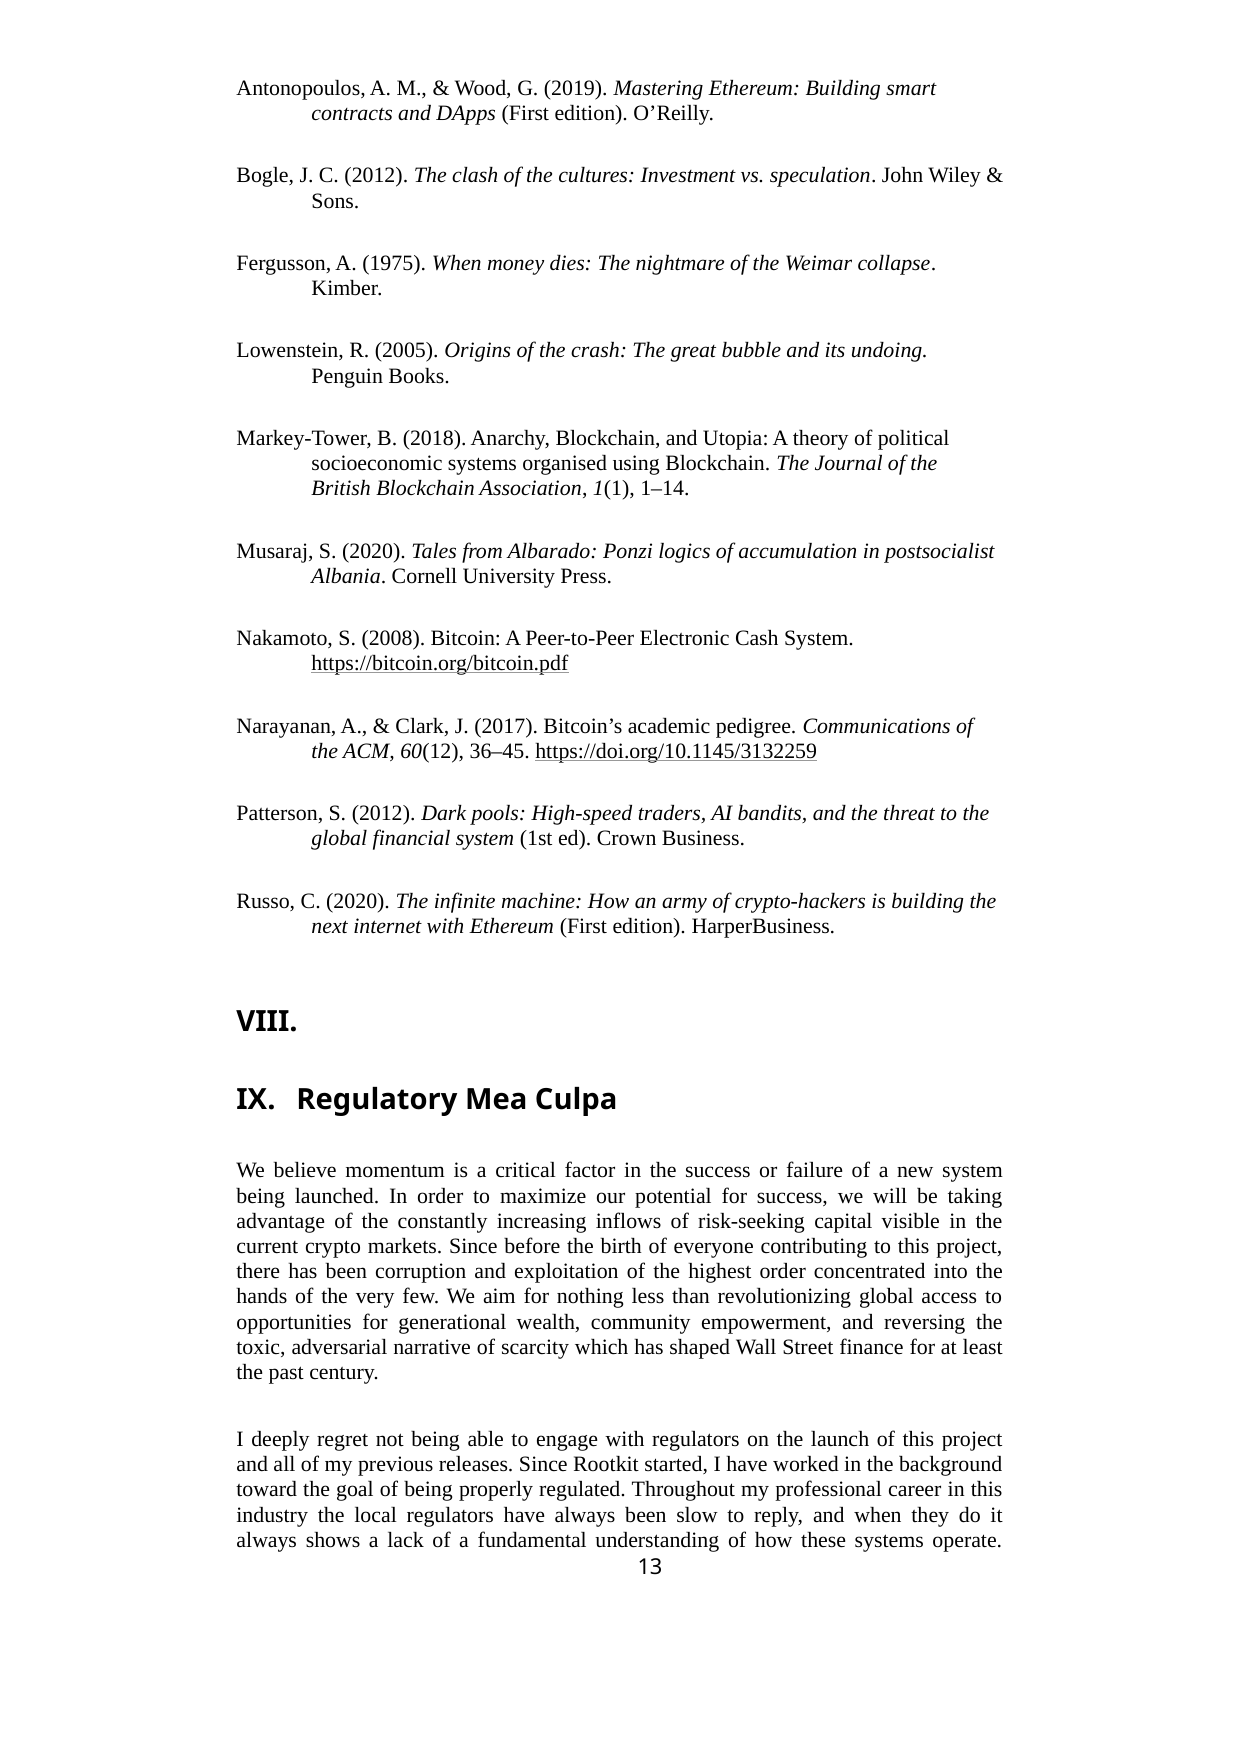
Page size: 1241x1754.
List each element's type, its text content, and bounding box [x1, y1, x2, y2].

text Narayanan, A., & Clark, J. (2017). Bitcoin’s academic pedigree. Communications of the ACM, 60(12), 36–45. https://doi.org/10.1145/3132259 [236, 713, 1004, 763]
text Markey-Tower, B. (2018). Anarchy, Blockchain, and Utopia: A theory of political socioeconomic systems organised using Blockchain. The Journal of the British Blockchain Association, 1(1), 1–14. [236, 425, 1004, 501]
text We believe momentum is a critical factor in the success or failure of a new system being launched. In order to maximize our potential for success, we will be taking advantage of the constantly increasing inflows of risk-seeking capital visible in the current crypto markets. Since before the birth of everyone contributing to this project, there has been corruption and exploitation of the highest order concentrated into the hands of the very few. We aim for nothing less than revolutionizing global access to opportunities for generational wealth, community empowerment, and reversing the toxic, adversarial narrative of scarcity which has shaped Wall Street finance for at least the past century. [236, 1157, 1004, 1384]
text I deeply regret not being able to engage with regulators on the launch of this project and all of my previous releases. Since Rootkit started, I have worked in the background toward the goal of being properly regulated. Throughout my professional career in this industry the local regulators have always been slow to reply, and when they do it always shows a lack of a fundamental understanding of how these systems operate. [236, 1426, 1004, 1552]
text Patterson, S. (2012). Dark pools: High-speed traders, AI bandits, and the threat to the global financial system (1st ed). Crown Business. [236, 800, 1004, 851]
text Fergusson, A. (1975). When money dies: The nightmare of the Weimar collapse. Kimber. [236, 250, 1004, 300]
text Lowenstein, R. (2005). Origins of the crash: The great bubble and its undoing. Penguin Books. [236, 337, 1004, 388]
text Bogle, J. C. (2012). The clash of the cultures: Investment vs. speculation. John Wiley & Sons. [236, 162, 1004, 213]
text Russo, C. (2020). The infinite machine: How an army of crypto-hackers is building the next internet with Ethereum (First edition). HarperBusiness. [236, 888, 1004, 968]
text Nakamoto, S. (2008). Bitcoin: A Peer-to-Peer Electronic Cash System. https://bitcoin.org/bitcoin.pdf [236, 625, 1004, 676]
subtitle Regulatory Mea Culpa [236, 1081, 1004, 1116]
text Antonopoulos, A. M., & Wood, G. (2019). Mastering Ethereum: Building smart contracts and DApps (First edition). O’Reilly. [236, 75, 1004, 125]
text Musaraj, S. (2020). Tales from Albarado: Ponzi logics of accumulation in postsocialist Albania. Cornell University Press. [236, 538, 1004, 588]
